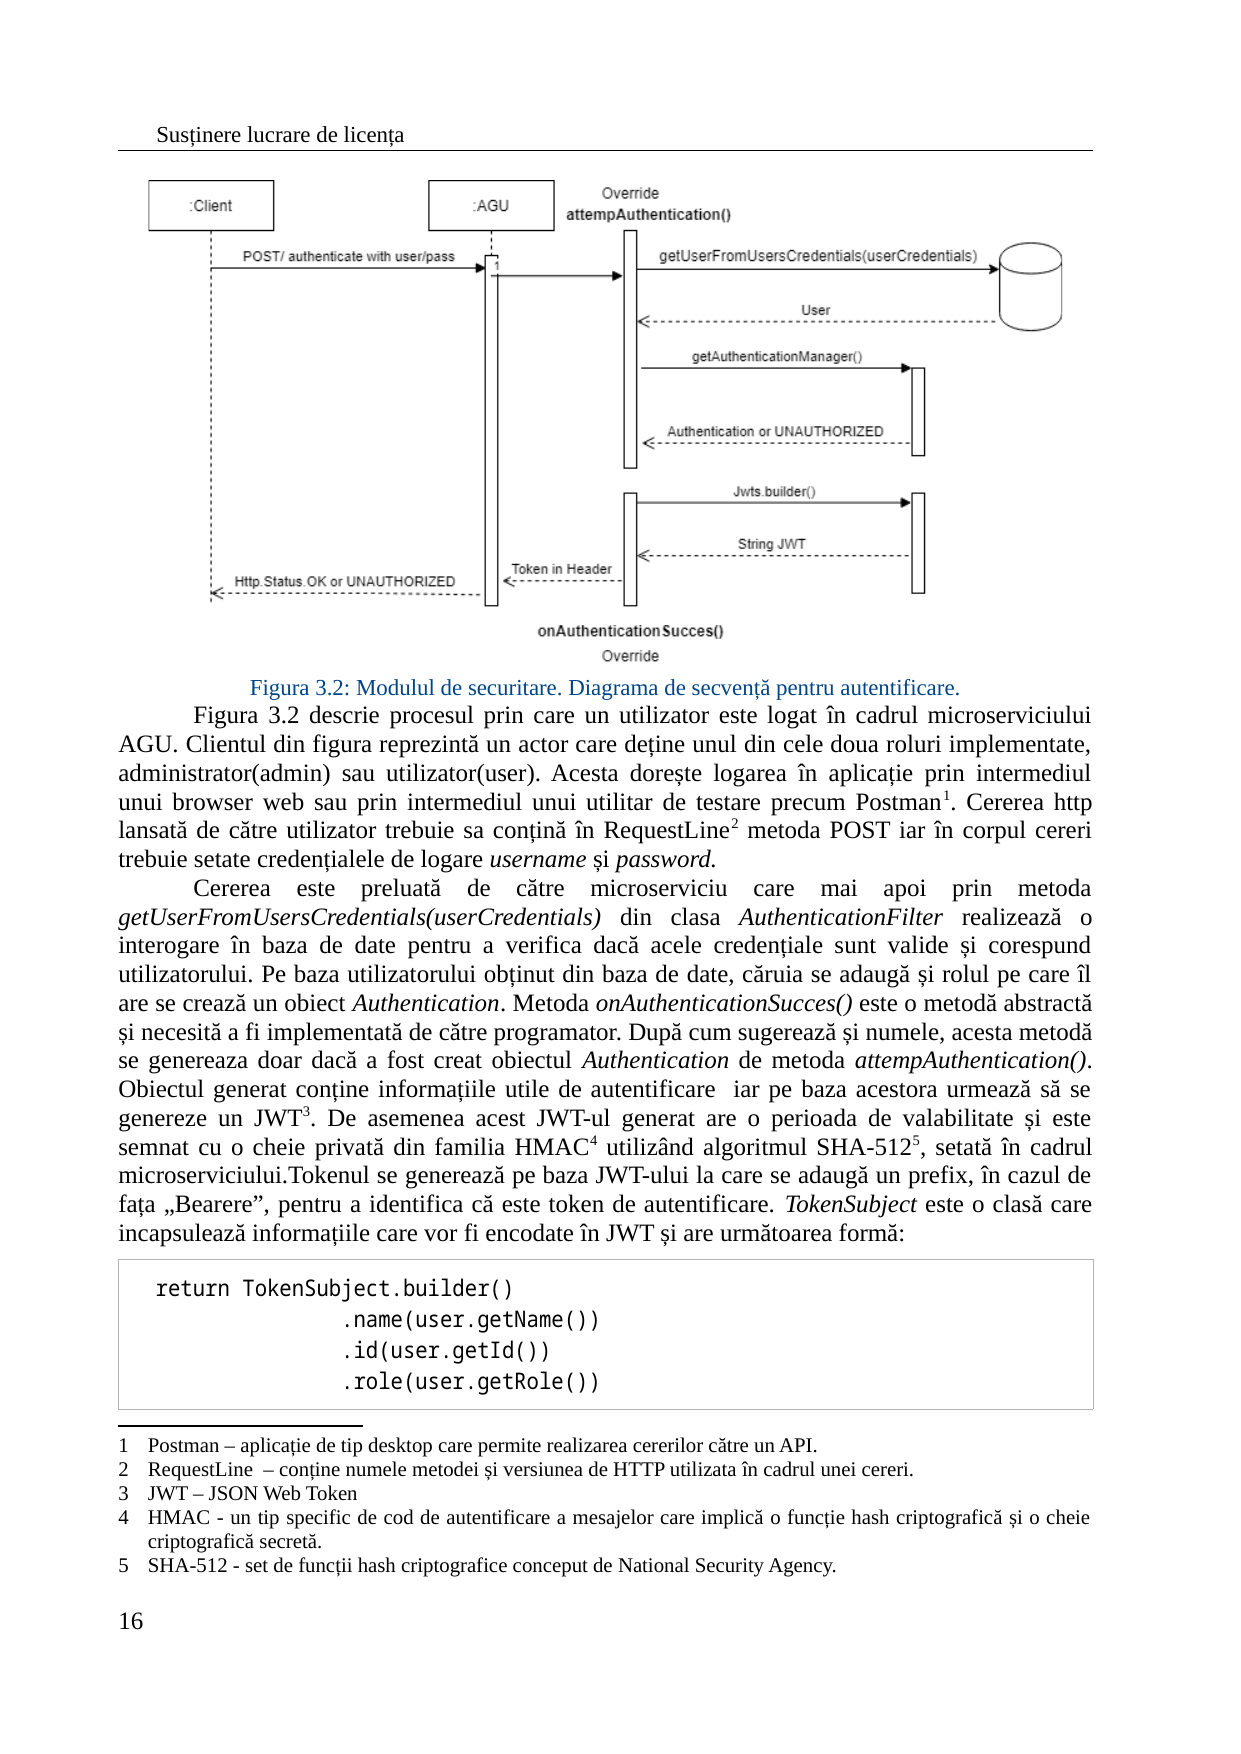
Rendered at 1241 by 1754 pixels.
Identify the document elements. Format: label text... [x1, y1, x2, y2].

text Figura 3.2: Modulul de securitare. Diagrama de secvență pentru autentificare. [148, 669, 1062, 700]
text JWT – JSON Web Token [118, 1481, 1093, 1505]
picture [148, 180, 1063, 669]
text Postman – aplicație de tip desktop care permite realizarea cererilor către un API. [118, 1432, 1093, 1457]
text HMAC - un tip specific de cod de autentificare a mesajelor care implică o funcție hash criptografică și o cheie criptografică secretă. [118, 1505, 1093, 1553]
text return TokenSubject.builder() [119, 1260, 1093, 1290]
text Cererea este preluată de către microserviciu care mai apoi prin metoda getUserFromUsersCredentials(userCredentials) din clasa AuthenticationFilter realizează o interogare în baza de date pentru a verifica dacă acele credențiale sunt valide și corespund utilizatorului. Pe baza utilizatorului obținut din baza de date, căruia se adaugă și rolul pe care îl are se crează un obiect Authentication. Metoda onAuthenticationSucces() este o metodă abstractă și necesită a fi implementată de către programator. După cum sugerează și numele, acesta metodă se genereaza doar dacă a fost creat obiectul Authentication de metoda attempAuthentication(). Obiectul generat conține informațiile utile de autentificare iar pe baza acestora urmează să se genereze un JWT. De asemenea acest JWT-ul generat are o perioada de valabilitate și este semnat cu o cheie privată din familia HMAC utilizând algoritmul SHA-512, setată în cadrul microserviciului.Tokenul se generează pe baza JWT-ului la care se adaugă un prefix, în cazul de fața „Bearere”, pentru a identifica că este token de autentificare. TokenSubject este o clasă care incapsulează informațiile care vor fi encodate în JWT și are următoarea formă: [118, 873, 1093, 1247]
text .name(user.getName()) [119, 1290, 1093, 1321]
text SHA-512 - set de funcții hash criptografice conceput de National Security Agency. [118, 1553, 1093, 1577]
text Figura 3.2 descrie procesul prin care un utilizator este logat în cadrul microserviciului AGU. Clientul din figura reprezintă un actor care deține unul din cele doua roluri implementate, administrator(admin) sau utilizator(user). Acesta dorește logarea în aplicație prin intermediul unui browser web sau prin intermediul unui utilitar de testare precum Postman. Cererea http lansată de către utilizator trebuie sa conțină în RequestLine metoda POST iar în corpul cereri trebuie setate credențialele de logare username și password. [118, 180, 1093, 873]
text .role(user.getRole()) [119, 1353, 1093, 1409]
text RequestLine – conține numele metodei și versiunea de HTTP utilizata în cadrul unei cereri. [118, 1457, 1093, 1481]
text .id(user.getId()) [119, 1321, 1093, 1353]
